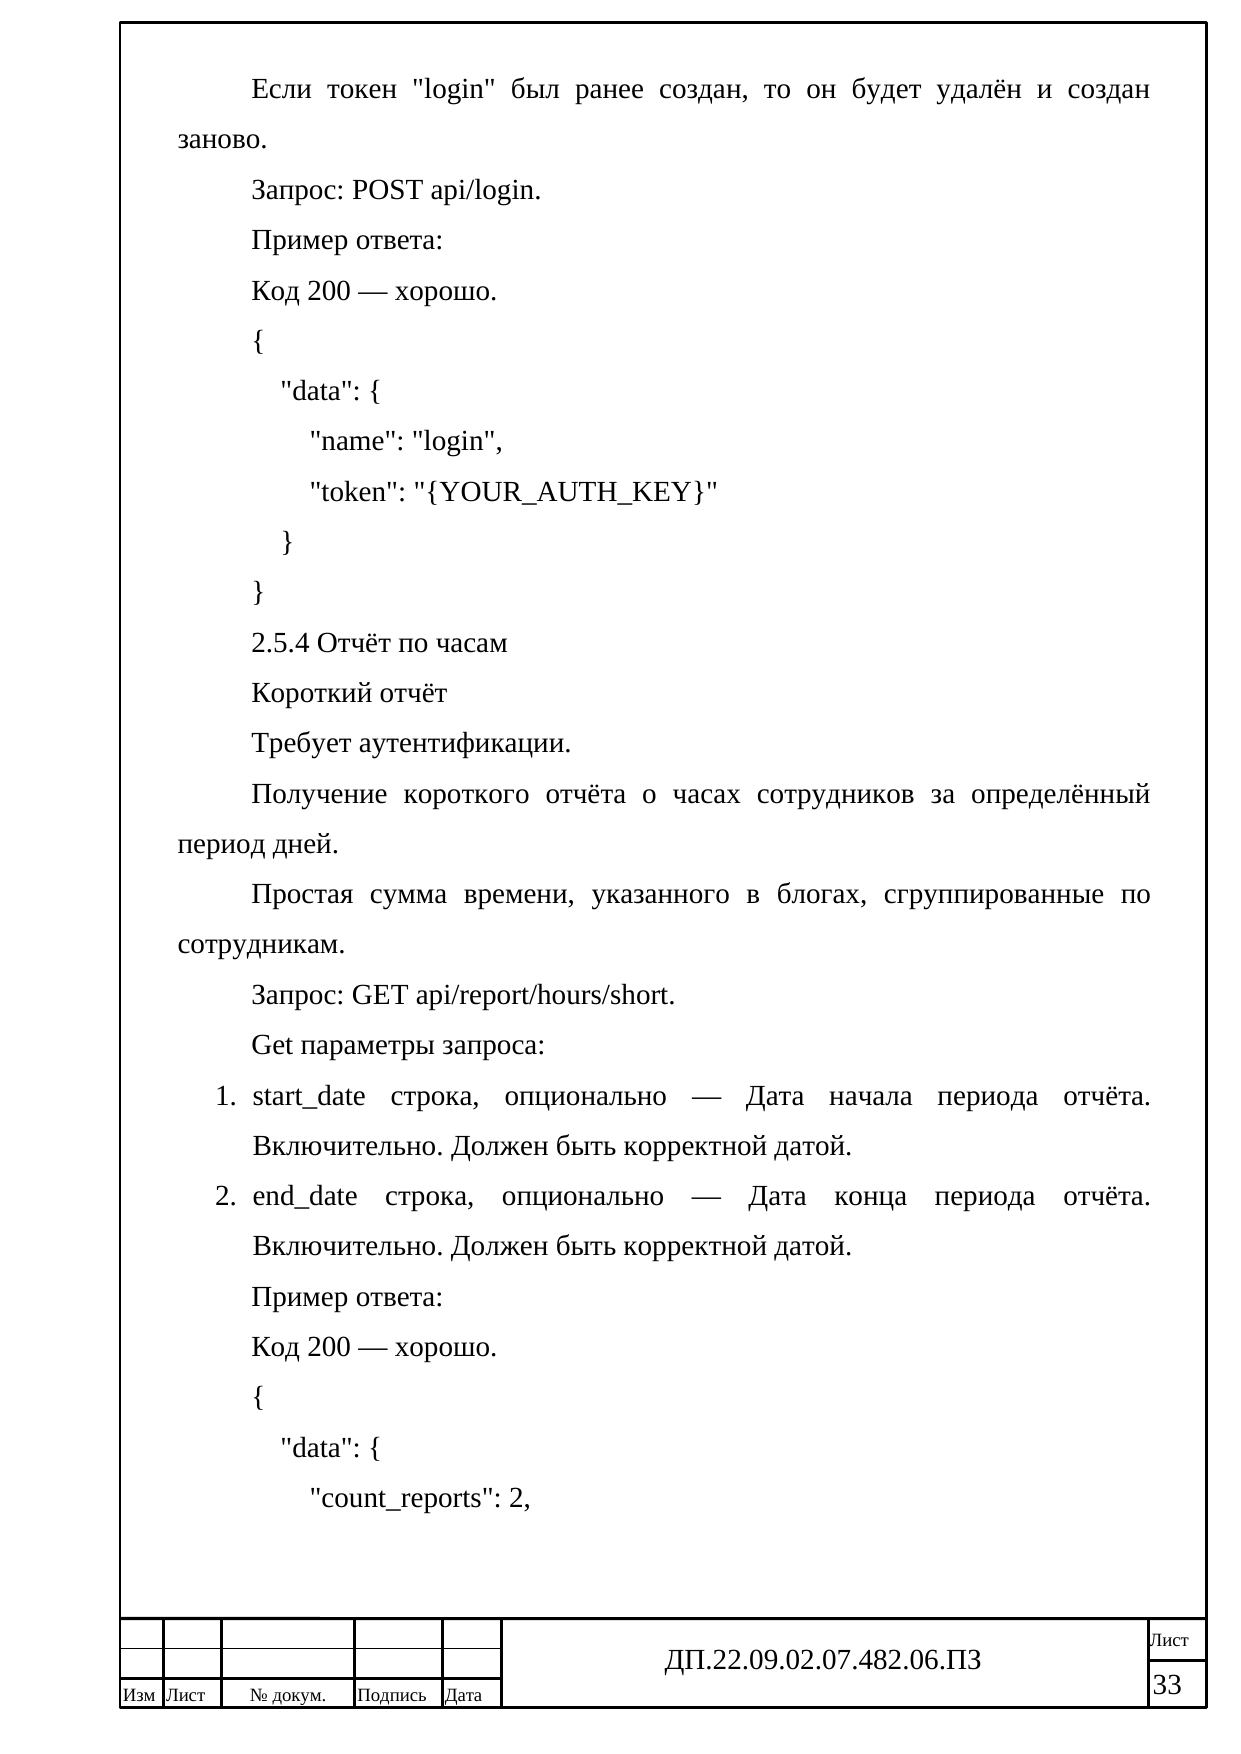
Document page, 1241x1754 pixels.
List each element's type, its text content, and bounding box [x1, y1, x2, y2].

list start_date строка, опционально — Дата начала периода отчёта. Включительно. Должен быть корректной датой. [215, 1078, 1152, 1161]
text "count_reports": 2, [177, 1480, 1152, 1514]
text { [177, 323, 1152, 356]
text Запрос: GET api/report/hours/short. [177, 977, 1152, 1011]
text Код 200 — хорошо. [177, 1329, 1152, 1363]
list end_date строка, опционально — Дата конца периода отчёта. Включительно. Должен быть корректной датой. [215, 1178, 1152, 1262]
text Get параметры запроса: [177, 1027, 1152, 1061]
text Если токен "login" был ранее создан, то он будет удалён и создан заново. [177, 71, 1152, 155]
text } [177, 524, 1152, 558]
text "token": "{YOUR_AUTH_KEY}" [177, 474, 1152, 507]
text Запрос: POST api/login. [177, 172, 1152, 206]
text "data": { [177, 1430, 1152, 1463]
text Пример ответа: [177, 1279, 1152, 1312]
text Простая сумма времени, указанного в блогах, сгруппированные по сотрудникам. [177, 876, 1152, 960]
text } [177, 574, 1152, 608]
subtitle Короткий отчёт [251, 675, 1152, 709]
text Пример ответа: [177, 222, 1152, 256]
text { [177, 1379, 1152, 1413]
text "name": "login", [177, 423, 1152, 457]
subtitle Отчёт по часам [251, 625, 1152, 658]
text Код 200 — хорошо. [177, 273, 1152, 306]
text Получение короткого отчёта о часах сотрудников за определённый период дней. [177, 776, 1152, 859]
text Требует аутентификации. [177, 725, 1152, 759]
text "data": { [177, 373, 1152, 407]
